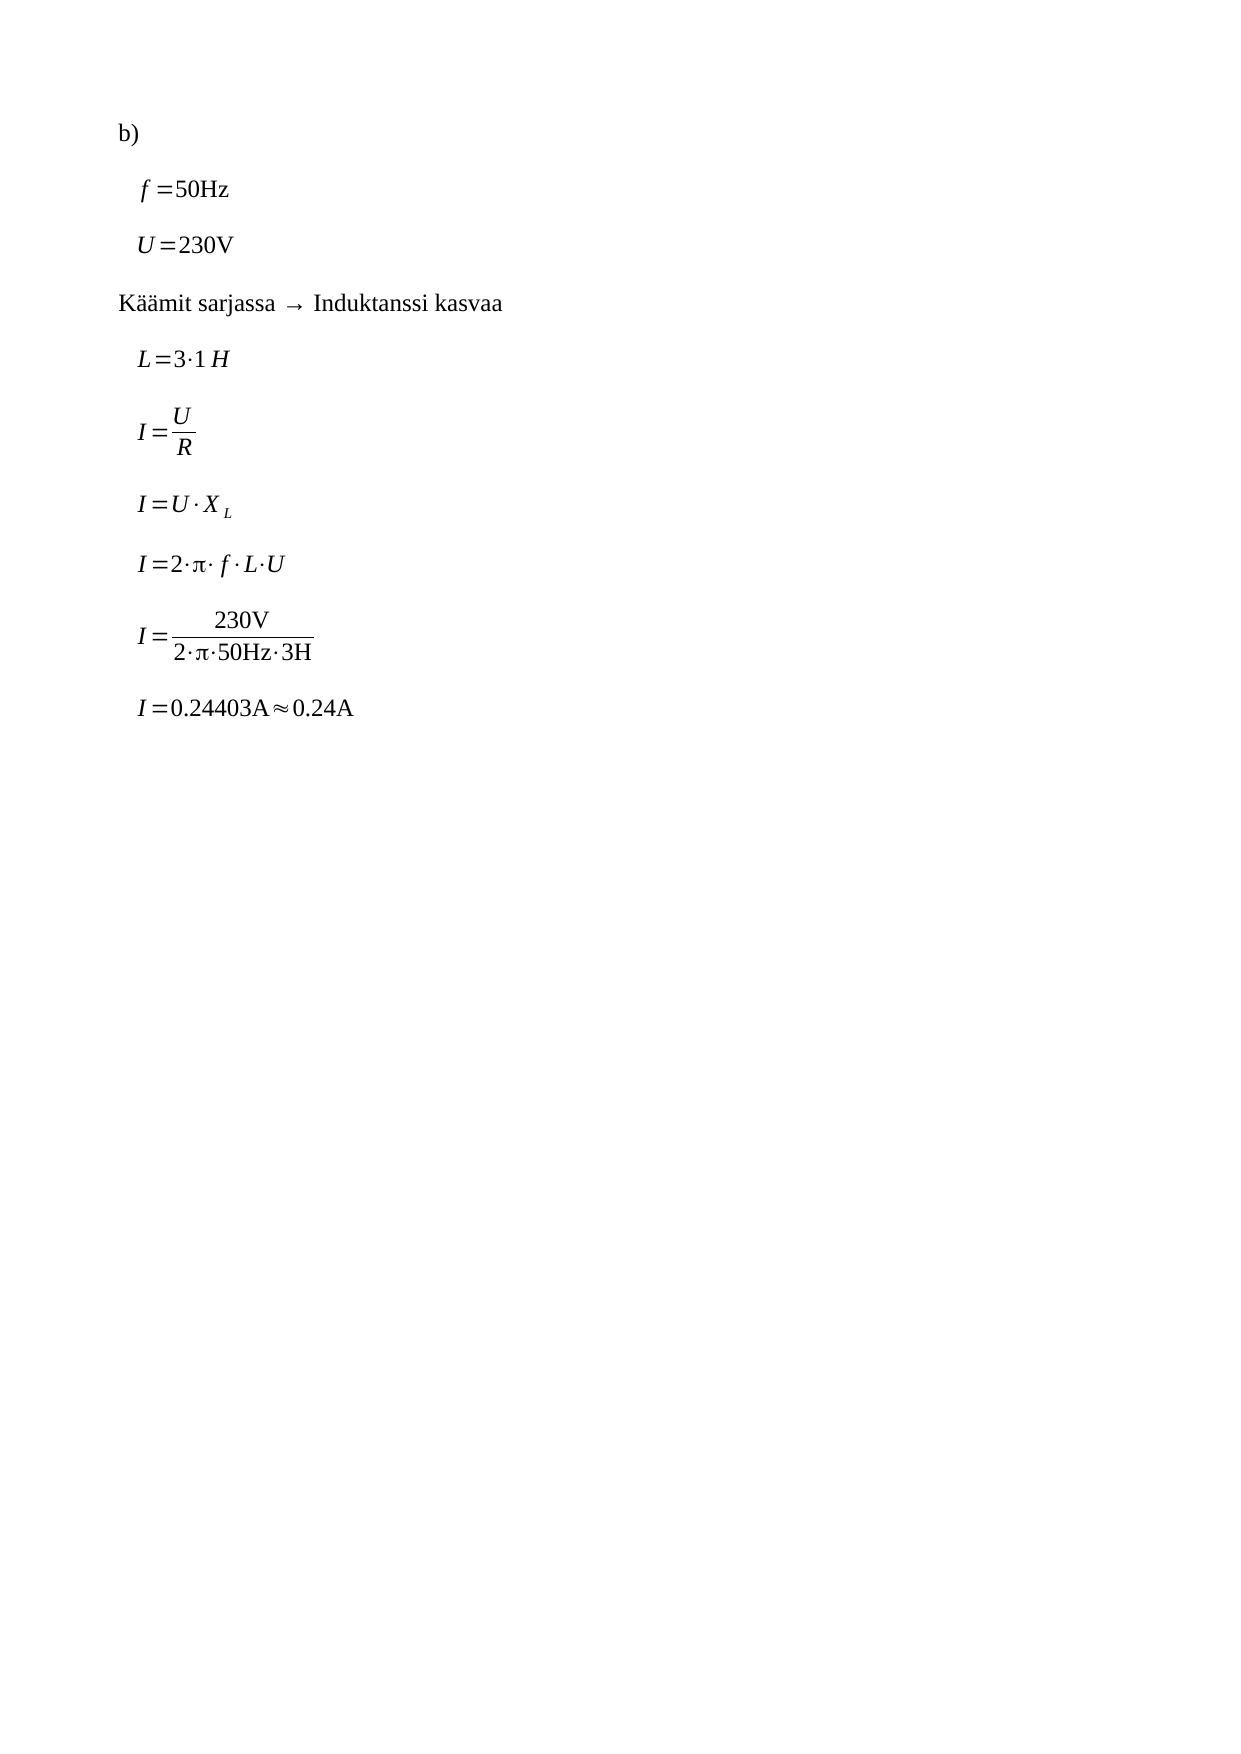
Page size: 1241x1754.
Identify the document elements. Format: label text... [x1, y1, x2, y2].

text Käämit sarjassa → Induktanssi kasvaa [118, 288, 1122, 317]
text b) [118, 118, 1122, 147]
